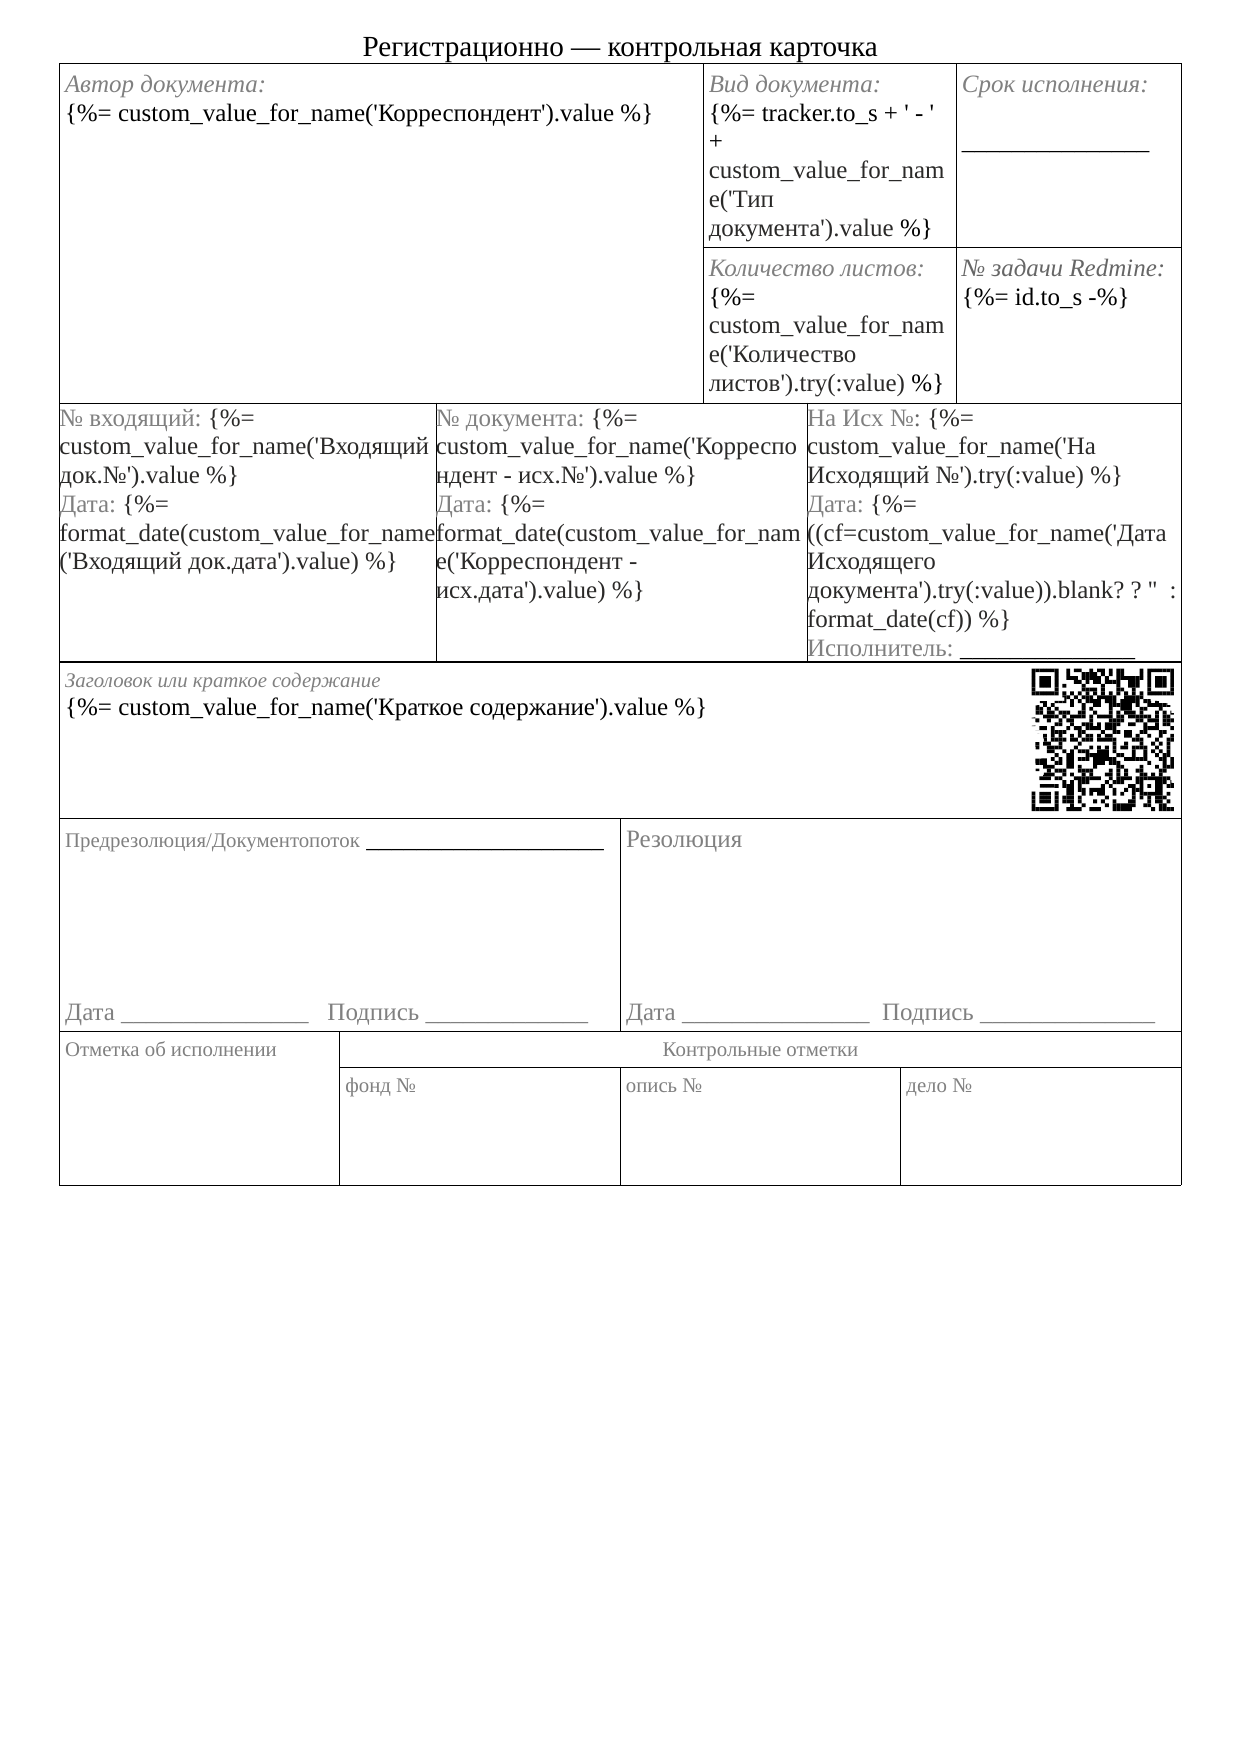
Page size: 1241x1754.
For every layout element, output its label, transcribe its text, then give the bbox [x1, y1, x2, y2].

table_header Автор документа: {%= custom_value_for_name('Корреспондент').value %} [60, 64, 703, 402]
table_header Вид документа: {%= tracker.to_s + ' - ' + custom_value_for_name('Тип документа').value %} [704, 64, 956, 247]
table_cell Резолюция Дата _______________ Подпись ______________ [621, 819, 1181, 1031]
table_cell дело № [901, 1068, 1181, 1184]
text Регистрационно — контрольная карточка [59, 29, 1181, 63]
table_header Заголовок или краткое содержание {%= custom_value_for_name('Краткое содержание').value %} [60, 663, 1181, 818]
table_cell опись № [621, 1068, 900, 1184]
table_cell фонд № [340, 1068, 620, 1184]
table_header Контрольные отметки [340, 1032, 1181, 1067]
table_cell № входящий: {%= custom_value_for_name('Входящий док.№').value %} Дата: {%= format_date(custom_value_for_name('Входящий док.дата').value) %} [60, 404, 436, 661]
table_cell № задачи Redmine: {%= id.to_s -%} [957, 248, 1181, 402]
table_cell Количество листов: {%= custom_value_for_name('Количество листов').try(:value) %} [704, 248, 956, 402]
table_header Отметка об исполнении [60, 1032, 339, 1184]
table_cell Предрезолюция/Документопоток ___________________ Дата _______________ Подпись _____________ [60, 819, 620, 1031]
table_cell № документа: {%= custom_value_for_name('Корреспондент - исх.№').value %} Дата: {%= format_date(custom_value_for_name('Корреспондент - исх.дата').value) %} [437, 404, 807, 661]
table_header Срок исполнения: _______________ [957, 64, 1181, 247]
table_cell На Исх №: {%= custom_value_for_name('На Исходящий №').try(:value) %} Дата: {%= ((cf=custom_value_for_name('Дата Исходящего документа').try(:value)).blank? ? '' : format_date(cf)) %} Исполнитель: ______________ [808, 404, 1181, 661]
